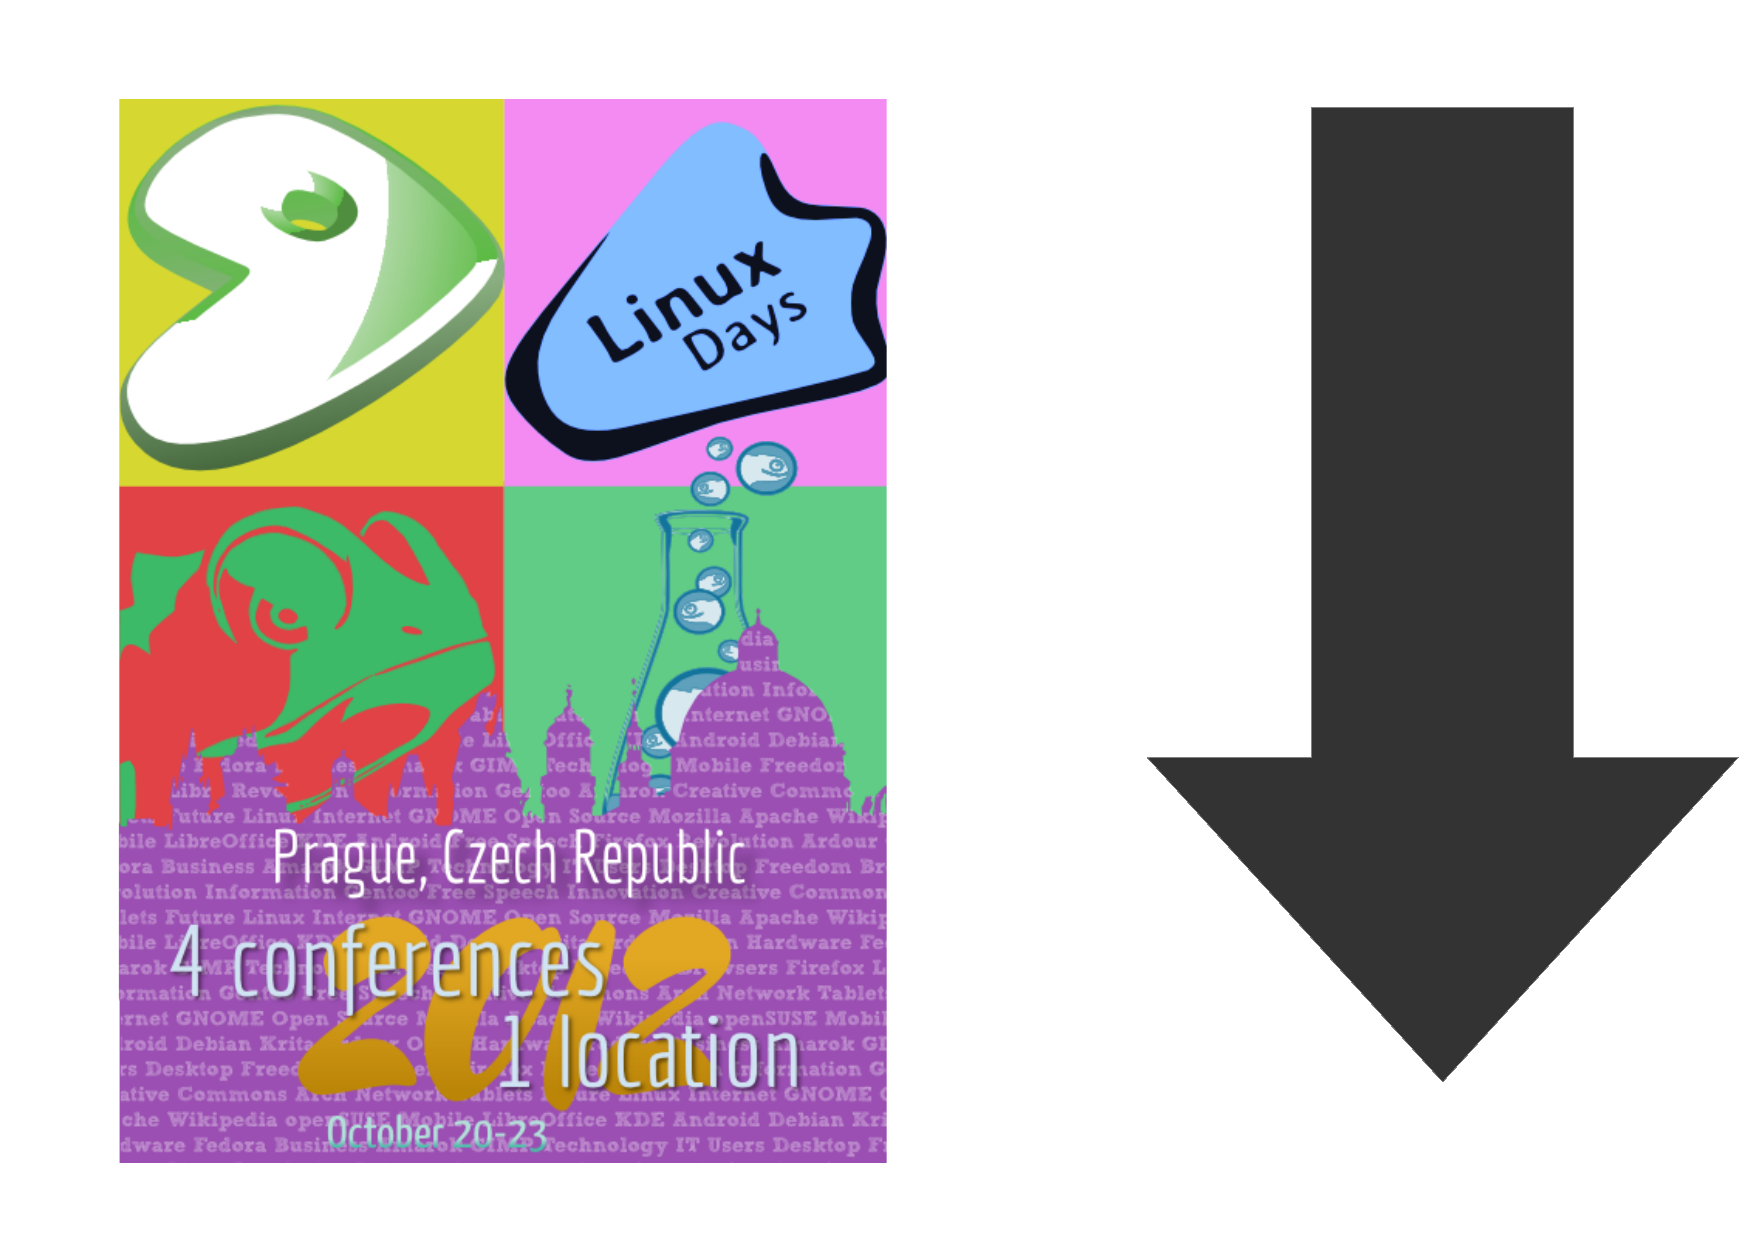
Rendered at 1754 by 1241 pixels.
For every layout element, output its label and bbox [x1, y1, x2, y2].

picture [118, 99, 887, 1163]
